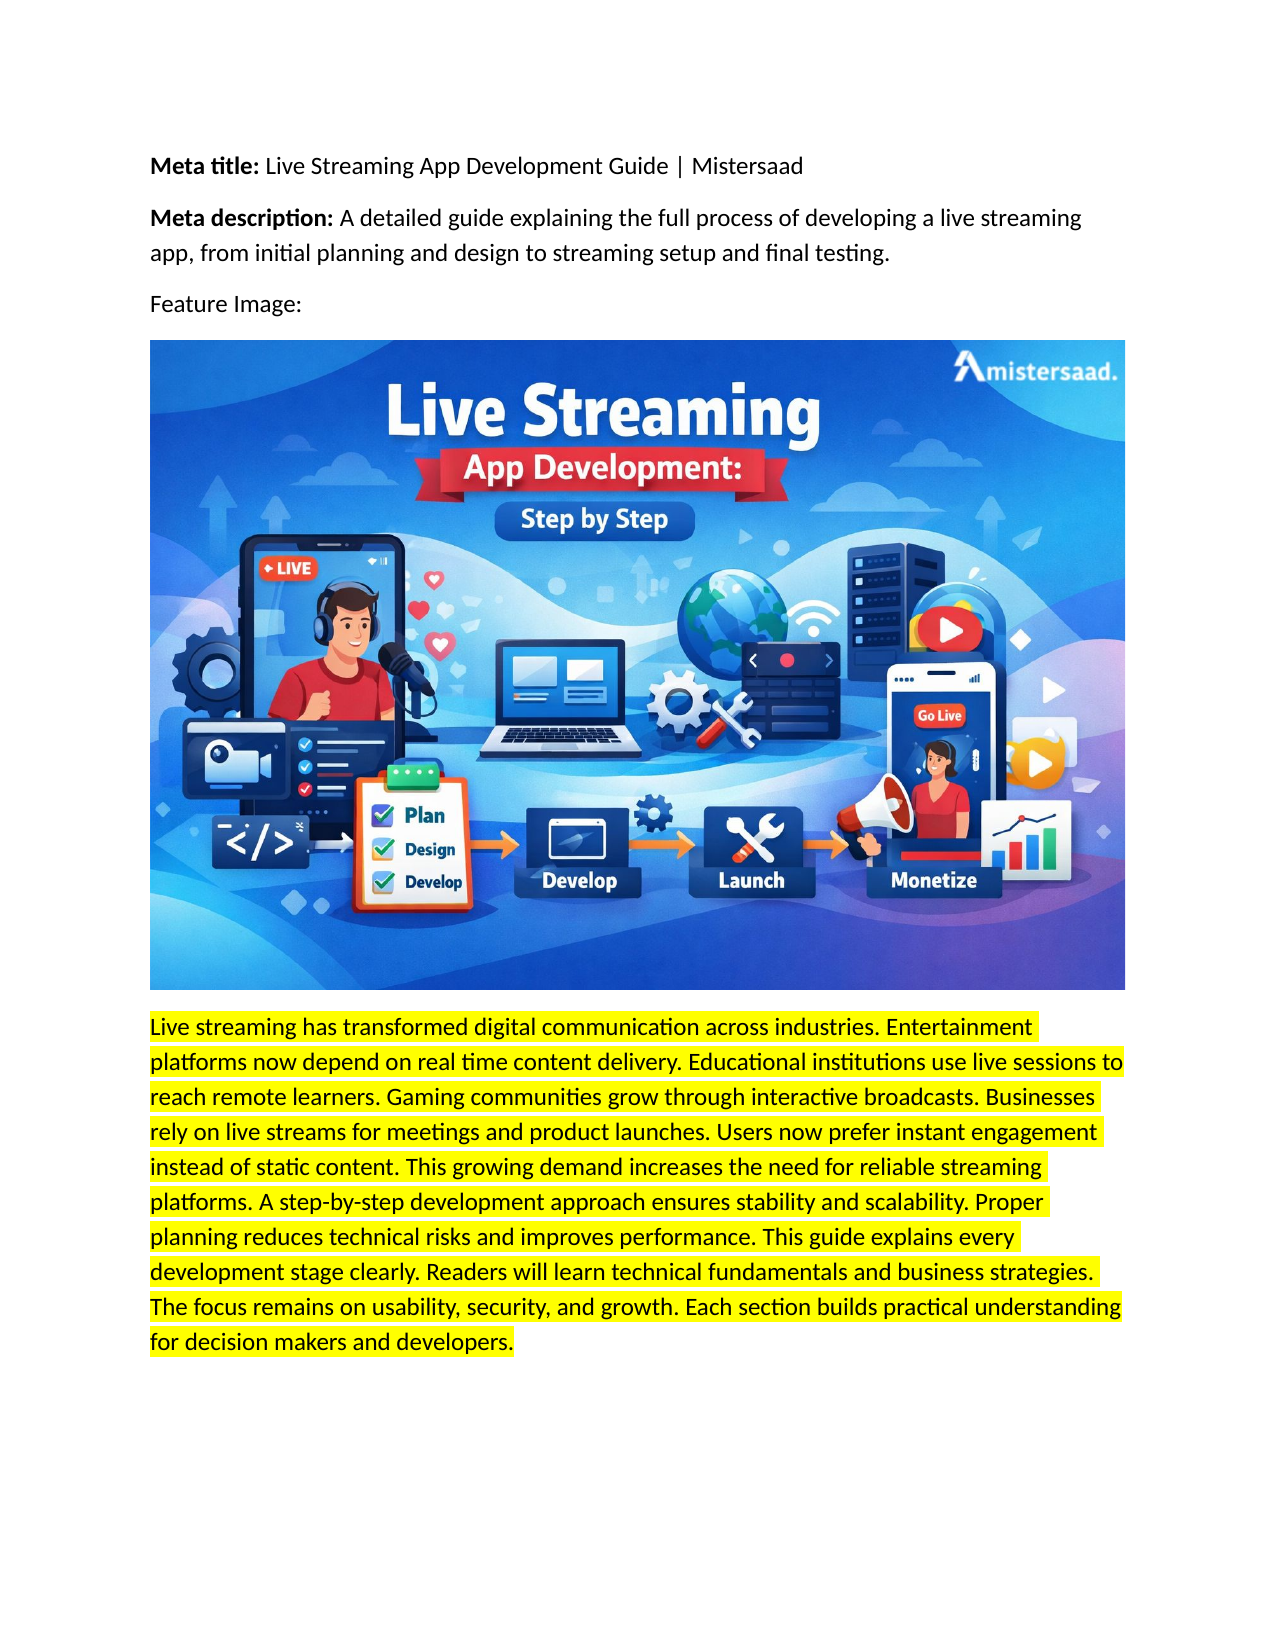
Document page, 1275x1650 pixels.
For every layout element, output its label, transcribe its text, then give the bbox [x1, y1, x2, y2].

text Feature Image: [150, 288, 1125, 319]
text Live streaming has transformed digital communication across industries. Entertainment platforms now depend on real time content delivery. Educational institutions use live sessions to reach remote learners. Gaming communities grow through interactive broadcasts. Businesses rely on live streams for meetings and product launches. Users now prefer instant engagement instead of static content. This growing demand increases the need for reliable streaming platforms. A step-by-step development approach ensures stability and scalability. Proper planning reduces technical risks and improves performance. This guide explains every development stage clearly. Readers will learn technical fundamentals and business strategies. The focus remains on usability, security, and growth. Each section builds practical understanding for decision makers and developers. [150, 1011, 1125, 1357]
text Meta title: Live Streaming App Development Guide | Mistersaad [150, 150, 1125, 181]
picture [150, 340, 1125, 990]
text Meta description: A detailed guide explaining the full process of developing a live streaming app, from initial planning and design to streaming setup and final testing. [150, 202, 1125, 267]
